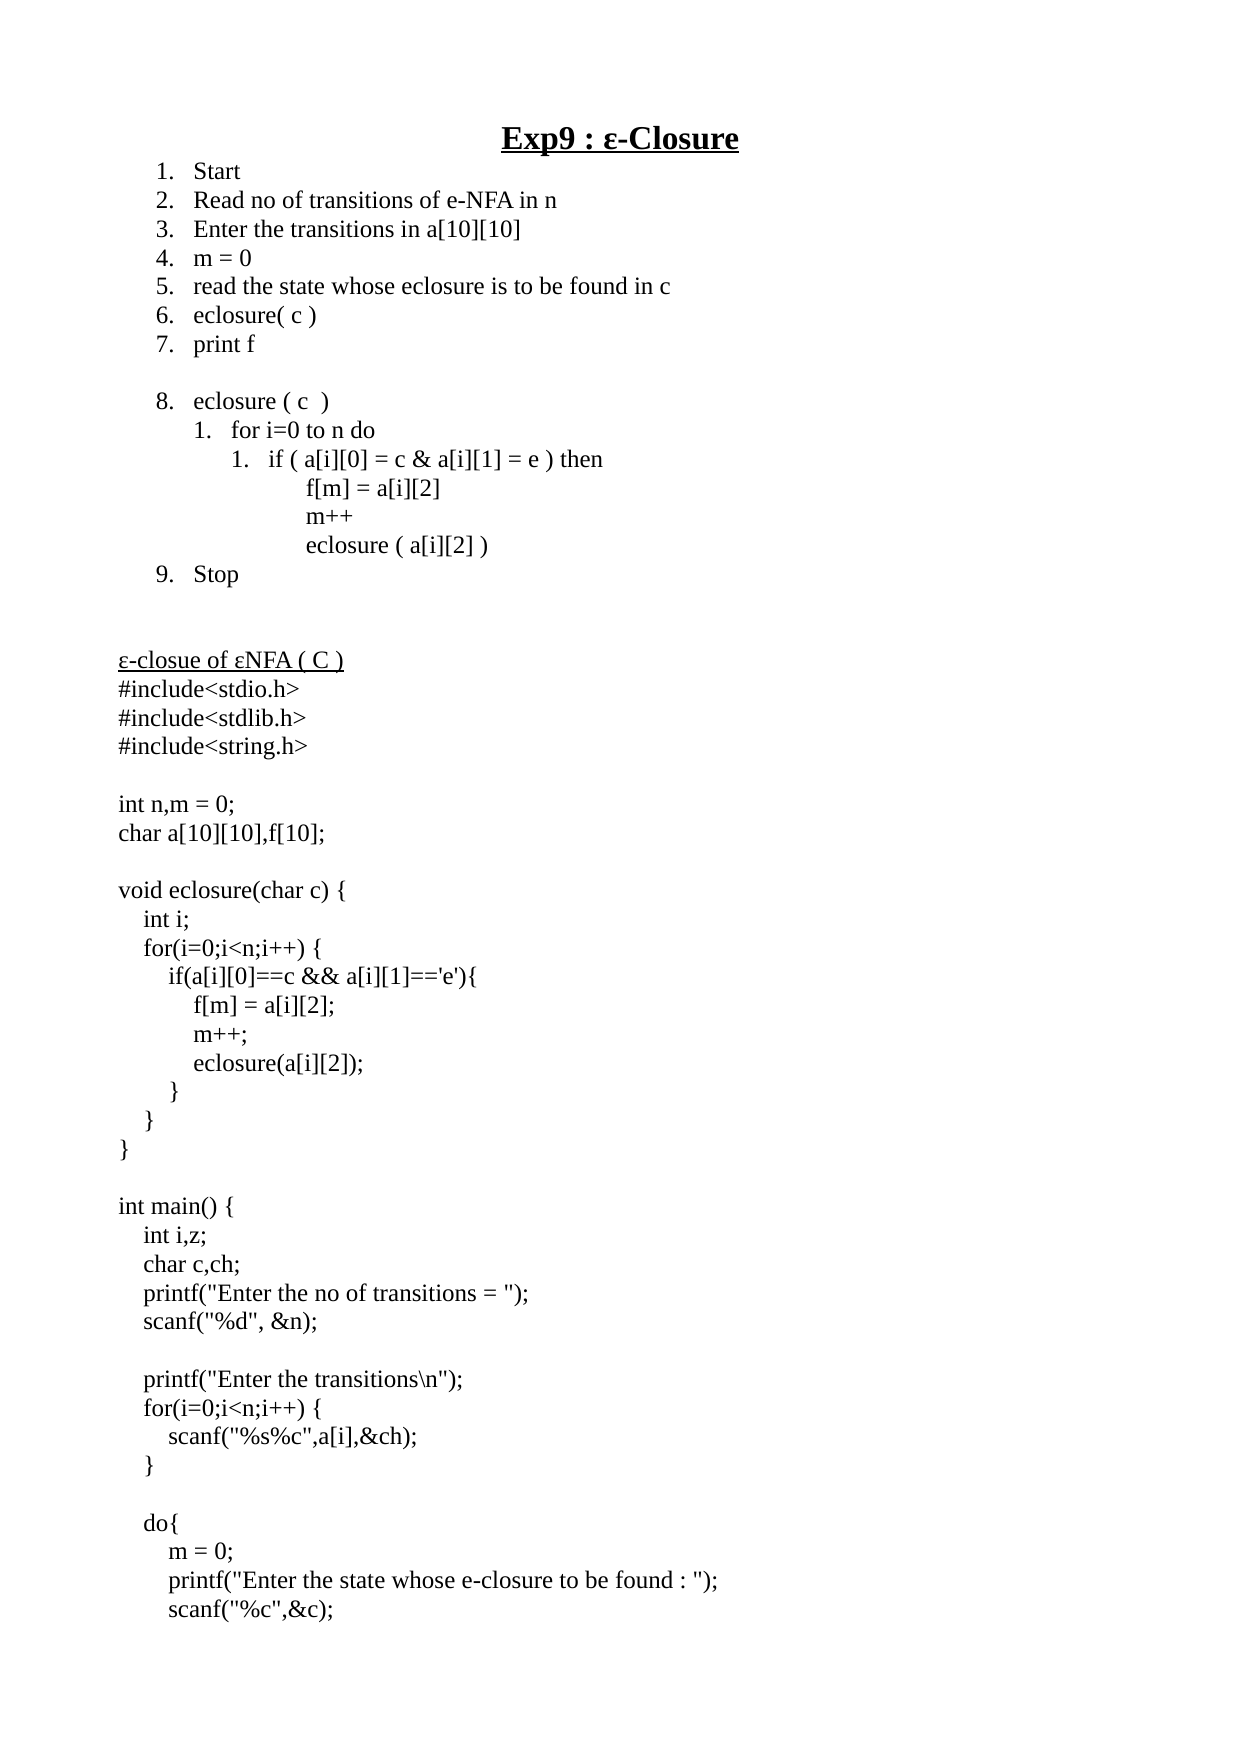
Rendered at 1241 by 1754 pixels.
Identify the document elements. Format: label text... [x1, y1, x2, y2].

list for i=0 to n do [193, 415, 1122, 444]
text do{ [118, 1508, 1122, 1536]
text #include<stdio.h> [118, 674, 1122, 703]
list Enter the transitions in a[10][10] [156, 214, 1122, 243]
text printf("Enter the state whose e-closure to be found : "); [118, 1565, 1122, 1594]
text for(i=0;i<n;i++) { [118, 1393, 1122, 1421]
list eclosure( c ) [156, 300, 1122, 329]
text void eclosure(char c) { [118, 875, 1122, 904]
list Start [156, 156, 1122, 185]
text Exp9 : ε-Closure [118, 118, 1122, 156]
text int i; [118, 904, 1122, 933]
list m = 0 [156, 243, 1122, 271]
text if(a[i][0]==c && a[i][1]=='e'){ [118, 961, 1122, 990]
text for(i=0;i<n;i++) { [118, 933, 1122, 961]
list m++ [268, 501, 1122, 530]
text f[m] = a[i][2]; [118, 990, 1122, 1019]
text int n,m = 0; [118, 789, 1122, 818]
text } [118, 1076, 1122, 1105]
text scanf("%c",&c); [118, 1594, 1122, 1623]
text #include<string.h> [118, 731, 1122, 760]
text int i,z; [118, 1220, 1122, 1249]
text m = 0; [118, 1536, 1122, 1565]
list if ( a[i][0] = c & a[i][1] = e ) then [231, 444, 1122, 473]
list f[m] = a[i][2] [268, 473, 1122, 501]
text scanf("%s%c",a[i],&ch); [118, 1421, 1122, 1450]
text m++; [118, 1019, 1122, 1048]
list Stop [156, 559, 1122, 588]
text ε-closue of εNFA ( C ) [118, 645, 1122, 674]
text eclosure(a[i][2]); [118, 1048, 1122, 1076]
list Read no of transitions of e-NFA in n [156, 185, 1122, 214]
text int main() { [118, 1191, 1122, 1220]
text } [118, 1450, 1122, 1479]
text printf("Enter the transitions\n"); [118, 1364, 1122, 1393]
text scanf("%d", &n); [118, 1306, 1122, 1335]
text #include<stdlib.h> [118, 703, 1122, 731]
text char c,ch; [118, 1249, 1122, 1278]
list print f [156, 329, 1122, 358]
text char a[10][10],f[10]; [118, 818, 1122, 846]
list eclosure ( a[i][2] ) [268, 530, 1122, 559]
text printf("Enter the no of transitions = "); [118, 1278, 1122, 1306]
list eclosure ( c ) [156, 386, 1122, 415]
list read the state whose eclosure is to be found in c [156, 271, 1122, 300]
text } [118, 1134, 1122, 1163]
text } [118, 1105, 1122, 1134]
